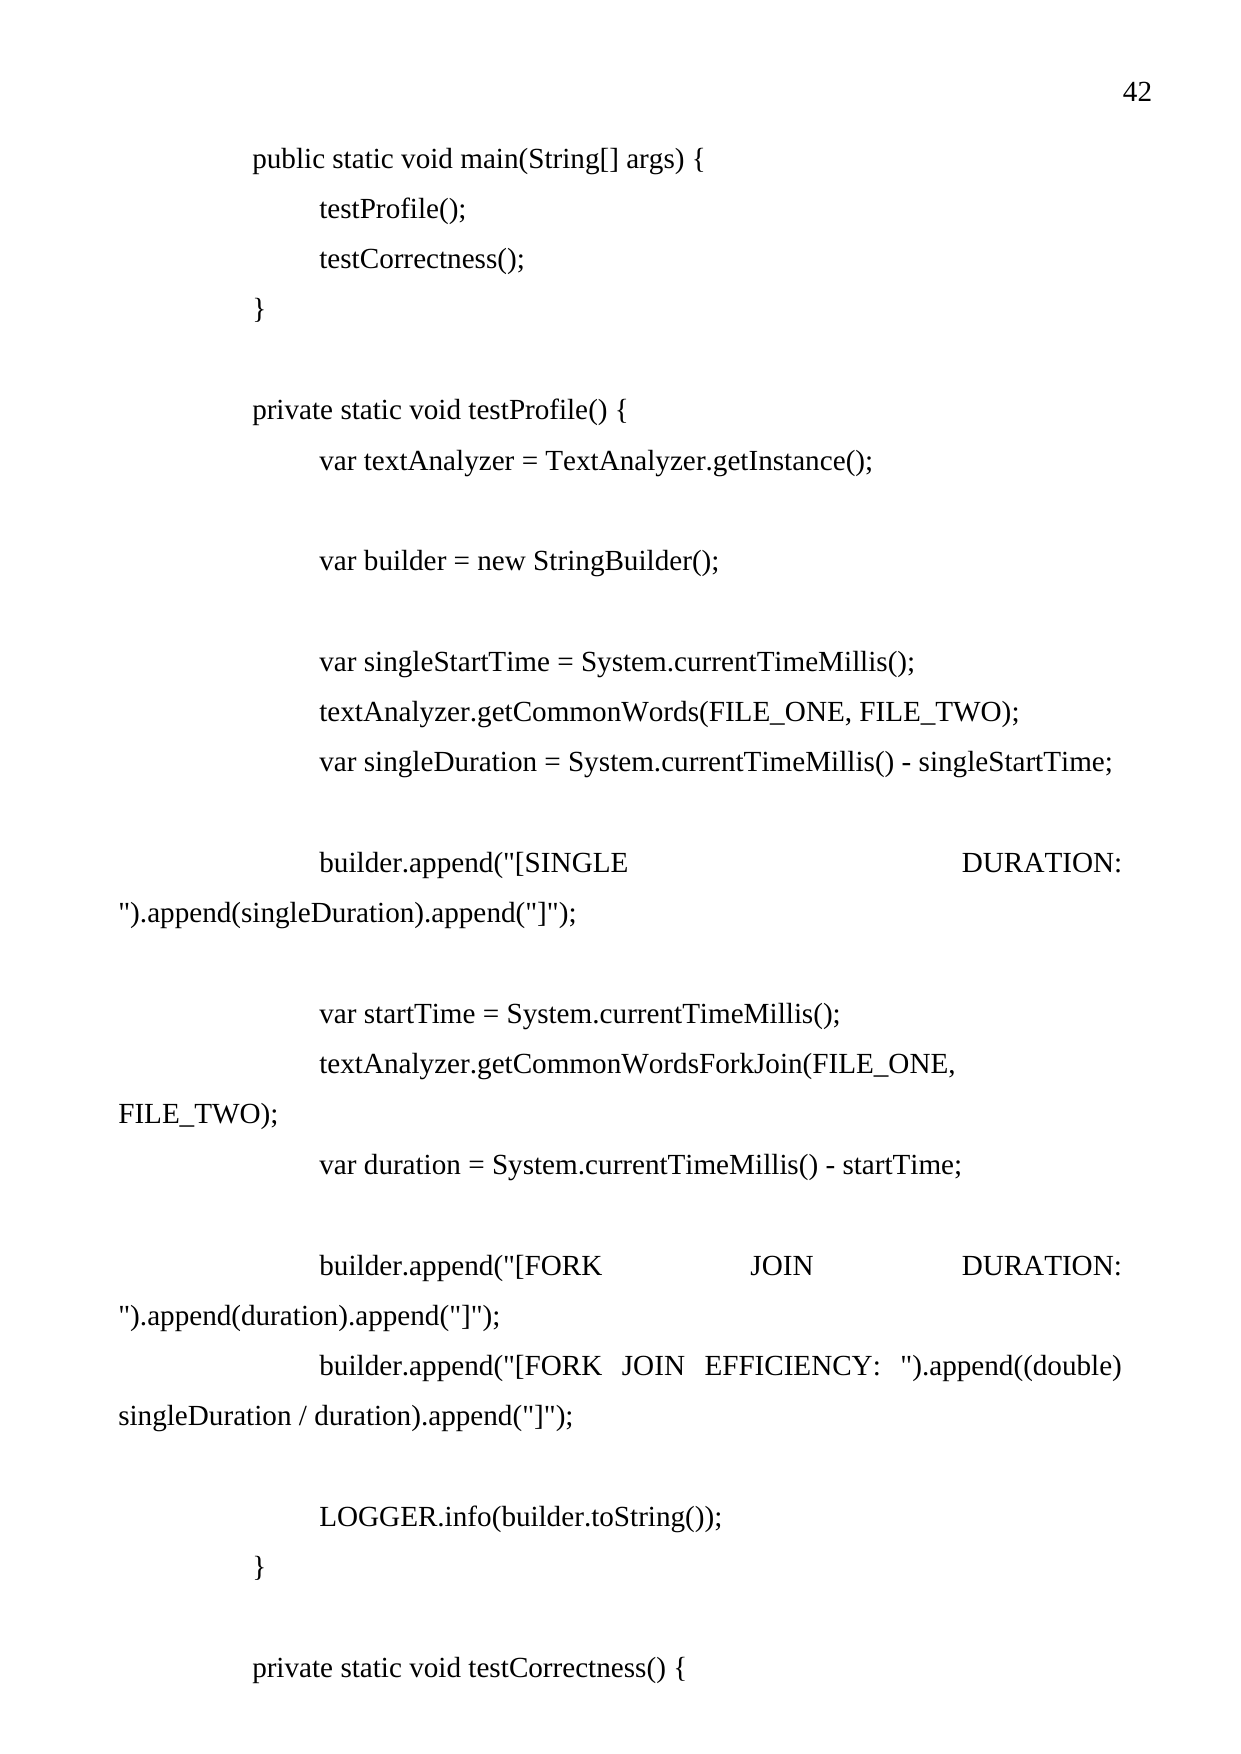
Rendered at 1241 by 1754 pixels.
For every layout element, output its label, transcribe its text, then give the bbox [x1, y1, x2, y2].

text var singleStartTime = System.currentTimeMillis(); [118, 644, 1122, 677]
text public static void main(String[] args) { [118, 141, 1122, 174]
text } [118, 292, 1122, 325]
text var duration = System.currentTimeMillis() - startTime; [118, 1147, 1122, 1181]
text builder.append("[FORK JOIN EFFICIENCY: ").append((double) singleDuration / duration).append("]"); [118, 1348, 1122, 1432]
text private static void testProfile() { [118, 392, 1122, 426]
text var singleDuration = System.currentTimeMillis() - singleStartTime; [118, 744, 1122, 778]
text builder.append("[SINGLE DURATION: ").append(singleDuration).append("]"); [118, 845, 1122, 929]
text private static void testCorrectness() { [118, 1650, 1122, 1684]
text var startTime = System.currentTimeMillis(); [118, 996, 1122, 1029]
text testCorrectness(); [118, 241, 1122, 275]
text var textAnalyzer = TextAnalyzer.getInstance(); [118, 443, 1122, 476]
text var builder = new StringBuilder(); [118, 543, 1122, 577]
text builder.append("[FORK JOIN DURATION: ").append(duration).append("]"); [118, 1248, 1122, 1331]
text textAnalyzer.getCommonWordsForkJoin(FILE_ONE, FILE_TWO); [118, 1046, 1122, 1130]
text textAnalyzer.getCommonWords(FILE_ONE, FILE_TWO); [118, 694, 1122, 728]
text testProfile(); [118, 191, 1122, 224]
text LOGGER.info(builder.toString()); [118, 1499, 1122, 1533]
text } [118, 1549, 1122, 1583]
